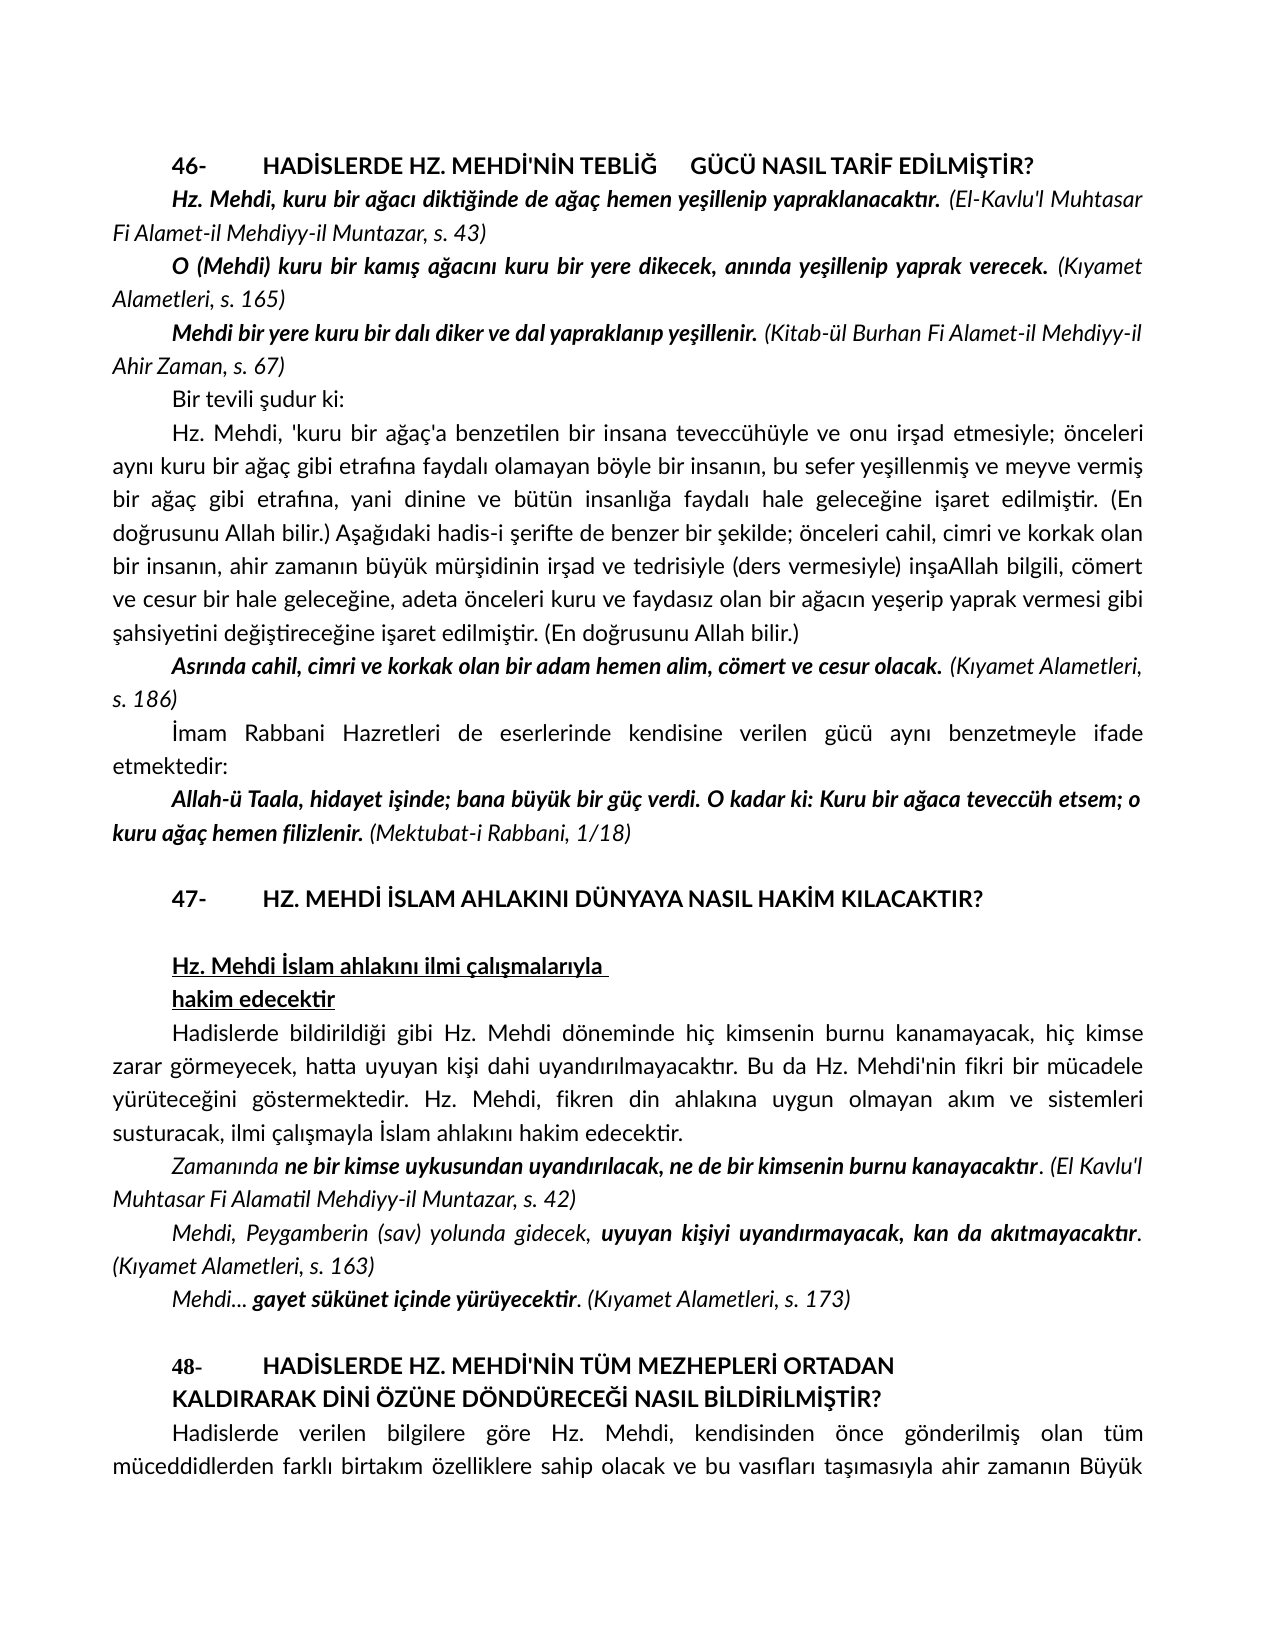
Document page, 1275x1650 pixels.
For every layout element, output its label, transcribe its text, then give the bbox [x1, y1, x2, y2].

text KALDIRARAK DİNİ ÖZÜNE DÖNDÜRECEĞİ NASIL BİLDİRİLMİŞTİR? [172, 1381, 1145, 1414]
list HADİSLERDE HZ. MEHDİ'NİN TÜM MEZHEPLERİ ORTADAN [172, 1348, 1145, 1381]
text Zamanında ne bir kimse uykusundan uyandırılacak, ne de bir kimsenin burnu kanayacaktır. (El Kavlu'l Muhtasar Fi Alamatil Mehdiyy-il Muntazar, s. 42) [112, 1148, 1145, 1214]
text Mehdi, Peygamberin (sav) yolunda gidecek, uyuyan kişiyi uyandırmayacak, kan da akıtmayacaktır. (Kıyamet Alametleri, s. 163) [112, 1214, 1145, 1281]
text Asrında cahil, cimri ve korkak olan bir adam hemen alim, cömert ve cesur olacak. (Kıyamet Alametleri, s. 186) [112, 648, 1145, 714]
text 47- HZ. MEHDİ İSLAM AHLAKINI DÜNYAYA NASIL HAKİM KILACAKTIR? [112, 881, 1145, 914]
text hakim edecektir [112, 981, 1145, 1014]
text Hz. Mehdi, 'kuru bir ağaç'a benzetilen bir insana teveccühüyle ve onu irşad etmesiyle; önceleri aynı kuru bir ağaç gibi etrafına faydalı olamayan böyle bir insanın, bu sefer yeşillenmiş ve meyve vermiş bir ağaç gibi etrafına, yani dinine ve bütün insanlığa faydalı hale geleceğine işaret edilmiştir. (En doğrusunu Allah bilir.) Aşağıdaki hadis-i şerifte de benzer bir şekilde; önceleri cahil, cimri ve korkak olan bir insanın, ahir zamanın büyük mürşidinin irşad ve tedrisiyle (ders vermesiyle) inşaAllah bilgili, cömert ve cesur bir hale geleceğine, adeta önceleri kuru ve faydasız olan bir ağacın yeşerip yaprak vermesi gibi şahsiyetini değiştireceğine işaret edilmiştir. (En doğrusunu Allah bilir.) [112, 414, 1145, 648]
text Mehdi bir yere kuru bir dalı diker ve dal yapraklanıp yeşillenir. (Kitab-ül Burhan Fi Alamet-il Mehdiyy-il Ahir Zaman, s. 67) [112, 314, 1145, 381]
text 46- HADİSLERDE HZ. MEHDİ'NİN TEBLİĞ GÜCÜ NASIL TARİF EDİLMİŞTİR? [112, 148, 1145, 181]
text Hadislerde verilen bilgilere göre Hz. Mehdi, kendisinden önce gönderilmiş olan tüm müceddidlerden farklı birtakım özelliklere sahip olacak ve bu vasıfları taşımasıyla ahir zamanın Büyük [112, 1414, 1145, 1481]
text O (Mehdi) kuru bir kamış ağacını kuru bir yere dikecek, anında yeşillenip yaprak verecek. (Kıyamet Alametleri, s. 165) [112, 248, 1145, 314]
text İmam Rabbani Hazretleri de eserlerinde kendisine verilen gücü aynı benzetmeyle ifade etmektedir: [112, 714, 1145, 781]
text Hz. Mehdi, kuru bir ağacı diktiğinde de ağaç hemen yeşillenip yapraklanacaktır. (El-Kavlu'l Muhtasar Fi Alamet-il Mehdiyy-il Muntazar, s. 43) [112, 181, 1145, 248]
text Bir tevili şudur ki: [112, 381, 1145, 414]
text Hadislerde bildirildiği gibi Hz. Mehdi döneminde hiç kimsenin burnu kanamayacak, hiç kimse zarar görmeyecek, hatta uyuyan kişi dahi uyandırılmayacaktır. Bu da Hz. Mehdi'nin fikri bir mücadele yürüteceğini göstermektedir. Hz. Mehdi, fikren din ahlakına uygun olmayan akım ve sistemleri susturacak, ilmi çalışmayla İslam ahlakını hakim edecektir. [112, 1014, 1145, 1148]
text Allah-ü Taala, hidayet işinde; bana büyük bir güç verdi. O kadar ki: Kuru bir ağaca teveccüh etsem; o kuru ağaç hemen filizlenir. (Mektubat-i Rabbani, 1/18) [112, 781, 1145, 848]
text Hz. Mehdi İslam ahlakını ilmi çalışmalarıyla [112, 948, 1145, 981]
text Mehdi... gayet sükünet içinde yürüyecektir. (Kıyamet Alametleri, s. 173) [112, 1281, 1145, 1314]
